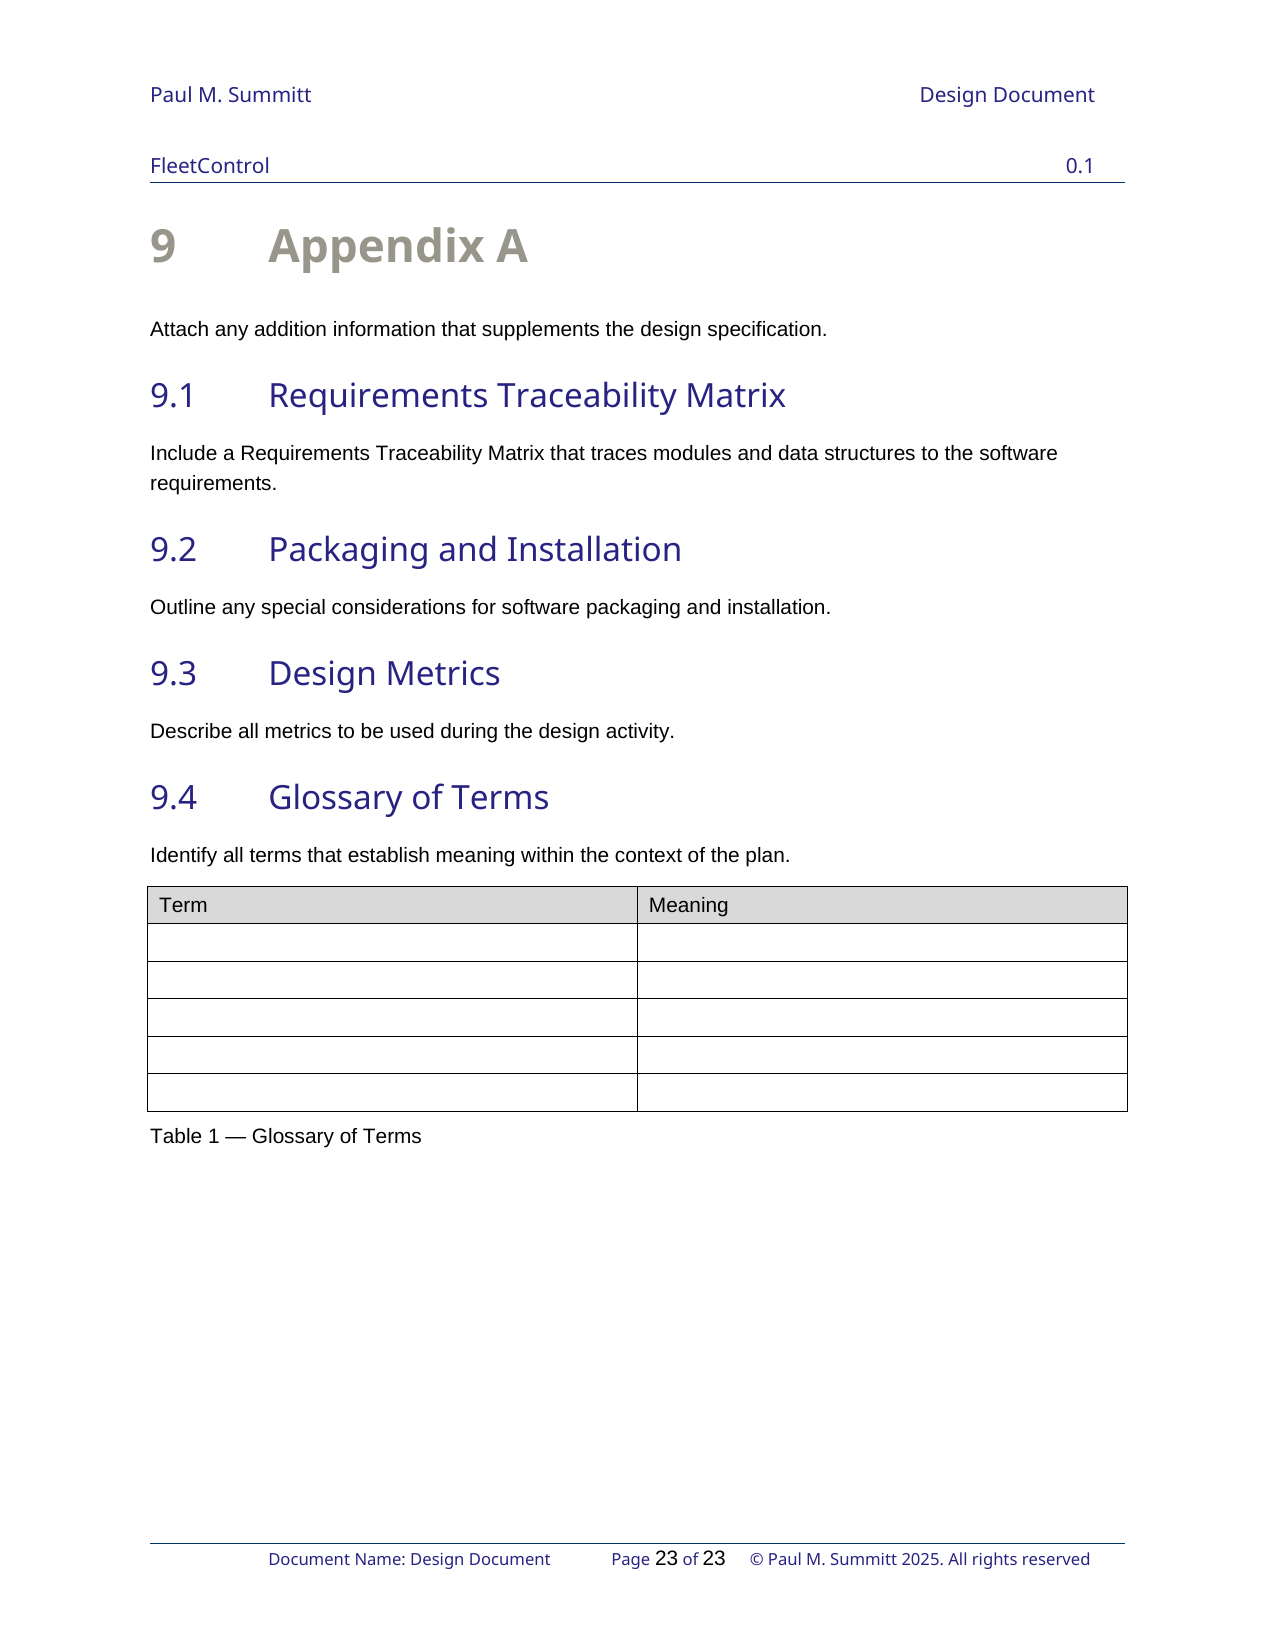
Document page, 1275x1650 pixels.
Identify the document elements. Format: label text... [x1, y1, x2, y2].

table_cell [638, 999, 1127, 1036]
table_cell [638, 1037, 1127, 1073]
table_cell [148, 1037, 637, 1073]
table_cell [638, 924, 1127, 961]
table_cell [638, 962, 1127, 998]
text Attach any addition information that supplements the design specification. [150, 317, 1125, 341]
subtitle Glossary of Terms [150, 774, 1125, 819]
table_cell [148, 1074, 637, 1111]
subtitle Packaging and Installation [150, 526, 1125, 571]
text Identify all terms that establish meaning within the context of the plan. [150, 843, 1125, 867]
text Table 1 — Glossary of Terms [150, 1124, 1125, 1148]
table_header Term [148, 887, 637, 923]
table_cell [638, 1074, 1127, 1111]
subtitle Appendix A [150, 214, 1125, 276]
table_cell [148, 999, 637, 1036]
text Describe all metrics to be used during the design activity. [150, 719, 1125, 743]
table_cell [148, 962, 637, 998]
text Outline any special considerations for software packaging and installation. [150, 595, 1125, 619]
text Include a Requirements Traceability Matrix that traces modules and data structures to the software requirements. [150, 441, 1125, 494]
table_cell [148, 924, 637, 961]
table_header Meaning [638, 887, 1127, 923]
subtitle Design Metrics [150, 650, 1125, 695]
subtitle Requirements Traceability Matrix [150, 371, 1125, 417]
